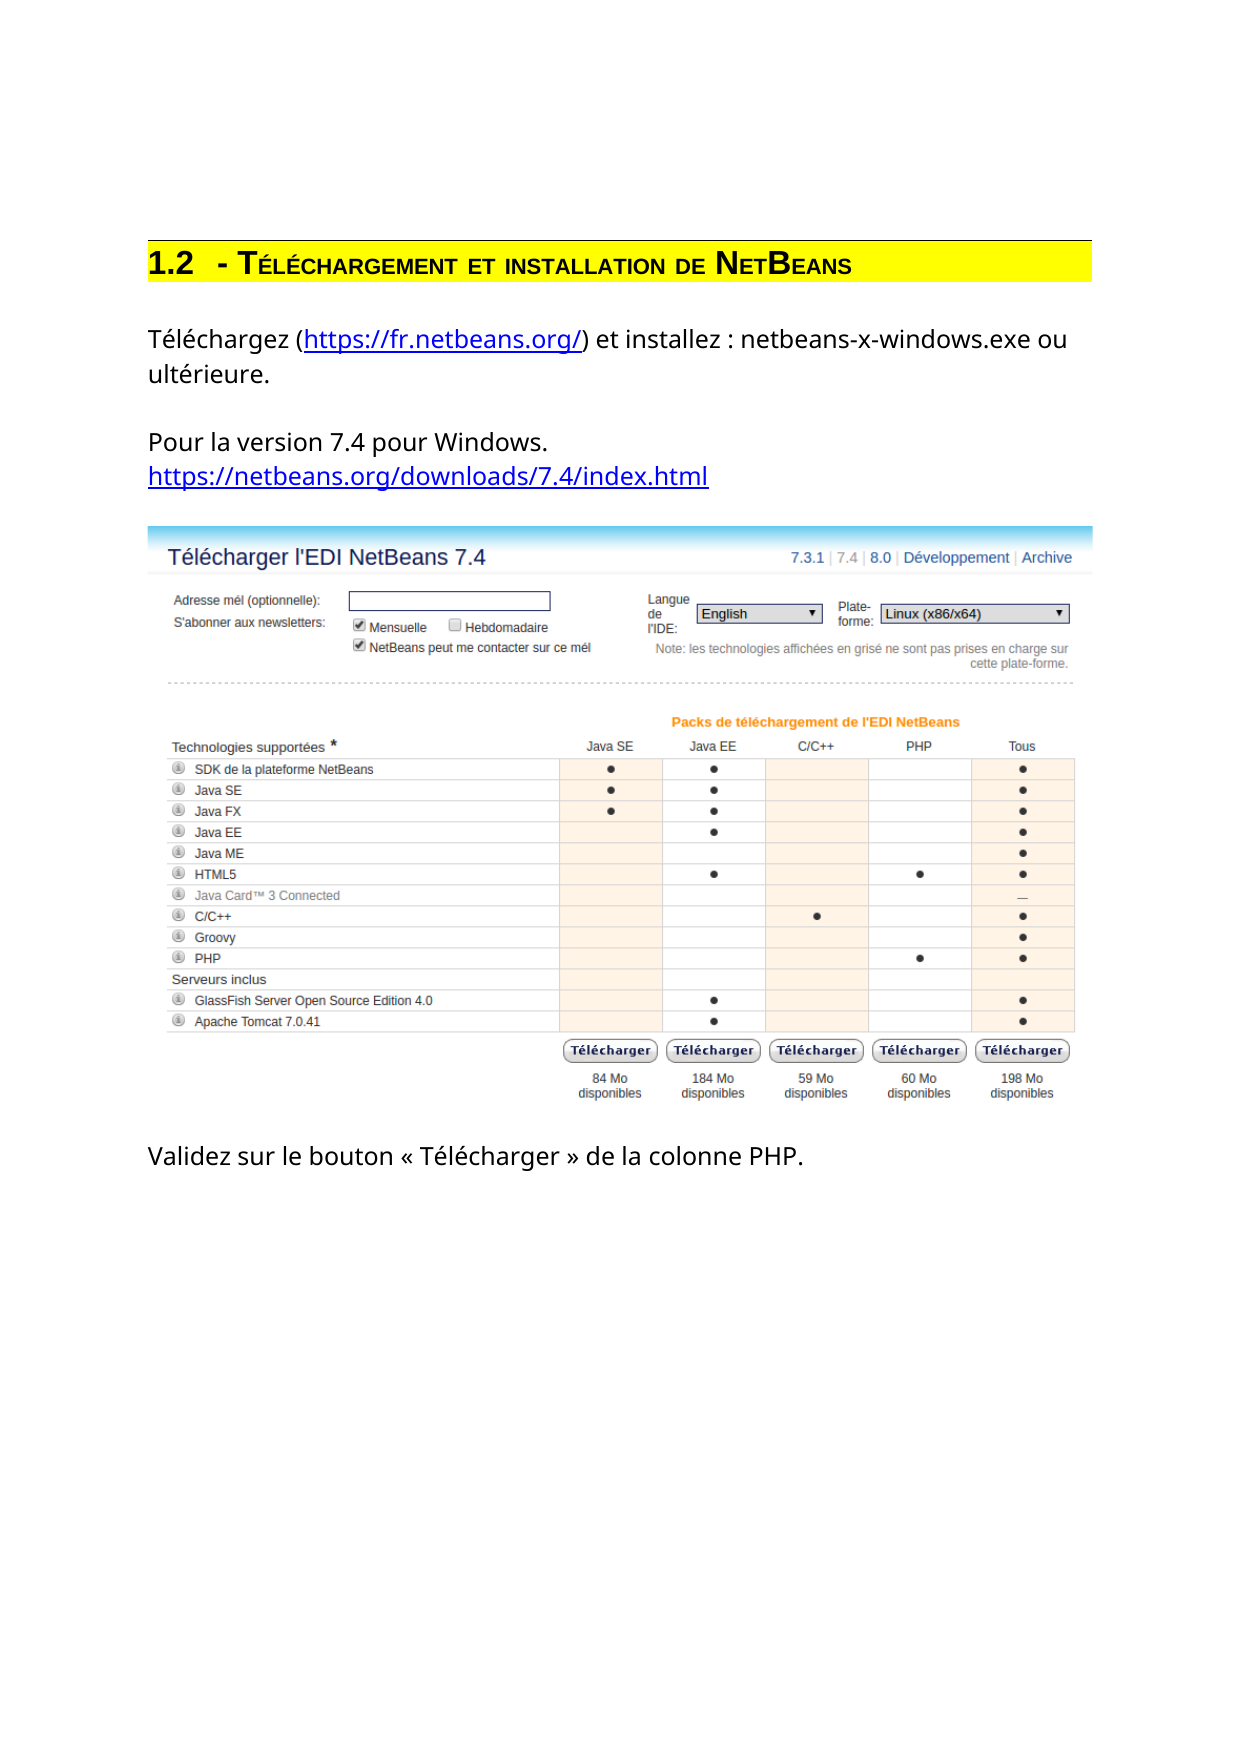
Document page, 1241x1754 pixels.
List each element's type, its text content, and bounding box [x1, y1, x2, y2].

picture [147, 526, 1093, 1105]
text Pour la version 7.4 pour Windows. [148, 424, 1092, 458]
text Validez sur le bouton « Télécharger » de la colonne PHP. [148, 1139, 1092, 1173]
text Téléchargez (https://fr.netbeans.org/) et installez : netbeans-x-windows.exe ou ultérieure. [148, 322, 1092, 390]
subtitle - Téléchargement et installation de NetBeans [148, 241, 1092, 282]
text https://netbeans.org/downloads/7.4/index.html [148, 458, 1092, 492]
